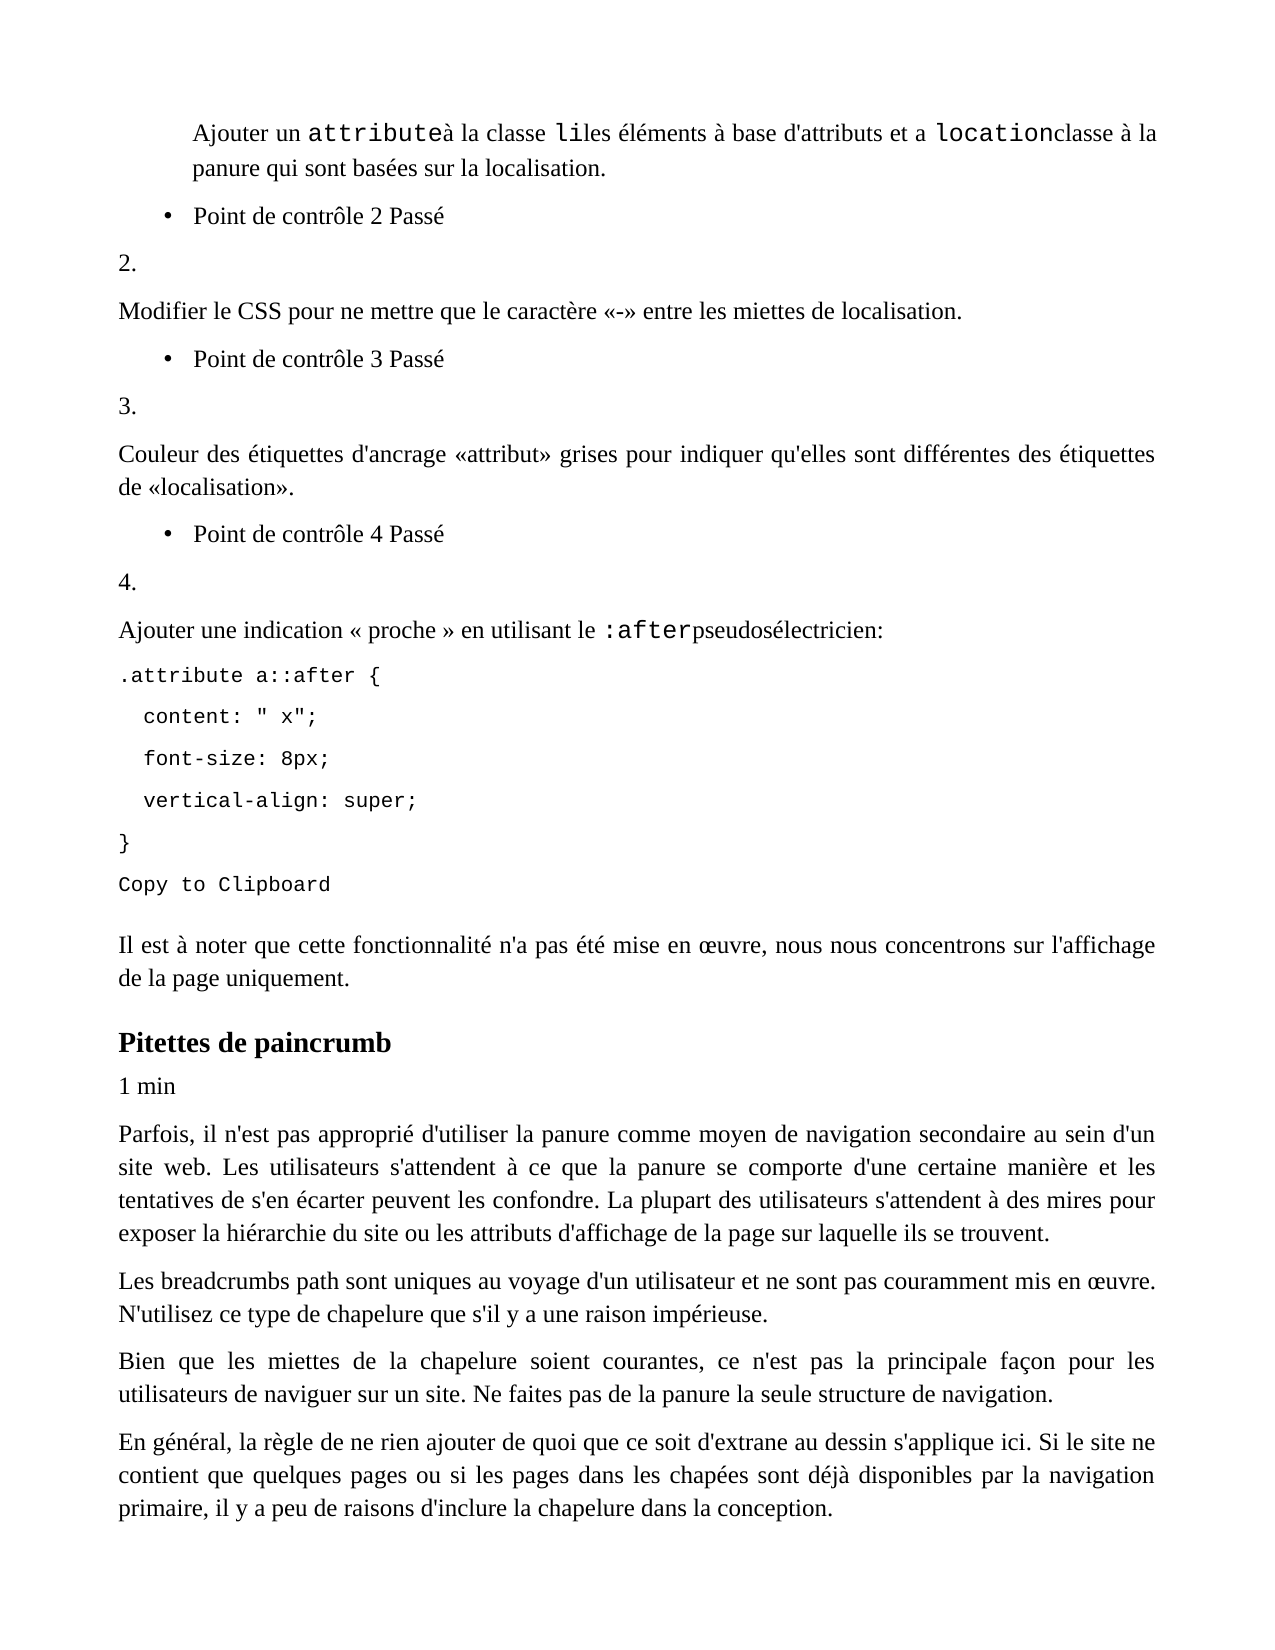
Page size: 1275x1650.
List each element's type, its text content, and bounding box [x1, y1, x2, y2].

list Point de contrôle 2 Passé [164, 201, 1157, 229]
text 3. [118, 391, 1157, 420]
list Point de contrôle 3 Passé [164, 344, 1157, 372]
text En général, la règle de ne rien ajouter de quoi que ce soit d'extrane au dessin s'applique ici. Si le site ne contient que quelques pages ou si les pages dans les chapées sont déjà disponibles par la navigation primaire, il y a peu de raisons d'inclure la chapelure dans la conception. [118, 1427, 1157, 1522]
text content: " x"; [118, 706, 1157, 730]
text Copy to Clipboard [118, 873, 1157, 897]
text Il est à noter que cette fonctionnalité n'a pas été mise en œuvre, nous nous concentrons sur l'affichage de la page uniquement. [118, 930, 1157, 992]
text Modifier le CSS pour ne mettre que le caractère «-» entre les miettes de localisation. [118, 296, 1157, 325]
text vertical-align: super; [118, 790, 1157, 814]
text .attribute a::after { [118, 665, 1157, 688]
text font-size: 8px; [118, 748, 1157, 772]
text } [118, 832, 1157, 855]
subtitle Pitettes de paincrumb [118, 1025, 1157, 1059]
text Couleur des étiquettes d'ancrage «attribut» grises pour indiquer qu'elles sont différentes des étiquettes de «localisation». [118, 439, 1157, 501]
text Parfois, il n'est pas approprié d'utiliser la panure comme moyen de navigation secondaire au sein d'un site web. Les utilisateurs s'attendent à ce que la panure se comporte d'une certaine manière et les tentatives de s'en écarter peuvent les confondre. La plupart des utilisateurs s'attendent à des mires pour exposer la hiérarchie du site ou les attributs d'affichage de la page sur laquelle ils se trouvent. [118, 1119, 1157, 1247]
list Point de contrôle 4 Passé [164, 519, 1157, 548]
list Ajouter un attributeà la classe liles éléments à base d'attributs et a locationclasse à la panure qui sont basées sur la localisation. [162, 118, 1157, 182]
text 1 min [118, 1071, 1157, 1100]
text Bien que les miettes de la chapelure soient courantes, ce n'est pas la principale façon pour les utilisateurs de naviguer sur un site. Ne faites pas de la panure la seule structure de navigation. [118, 1346, 1157, 1408]
text 2. [118, 248, 1157, 277]
text Les breadcrumbs path sont uniques au voyage d'un utilisateur et ne sont pas couramment mis en œuvre. N'utilisez ce type de chapelure que s'il y a une raison impérieuse. [118, 1266, 1157, 1327]
text 4. [118, 567, 1157, 596]
text Ajouter une indication « proche » en utilisant le :afterpseudosélectricien: [118, 615, 1157, 646]
